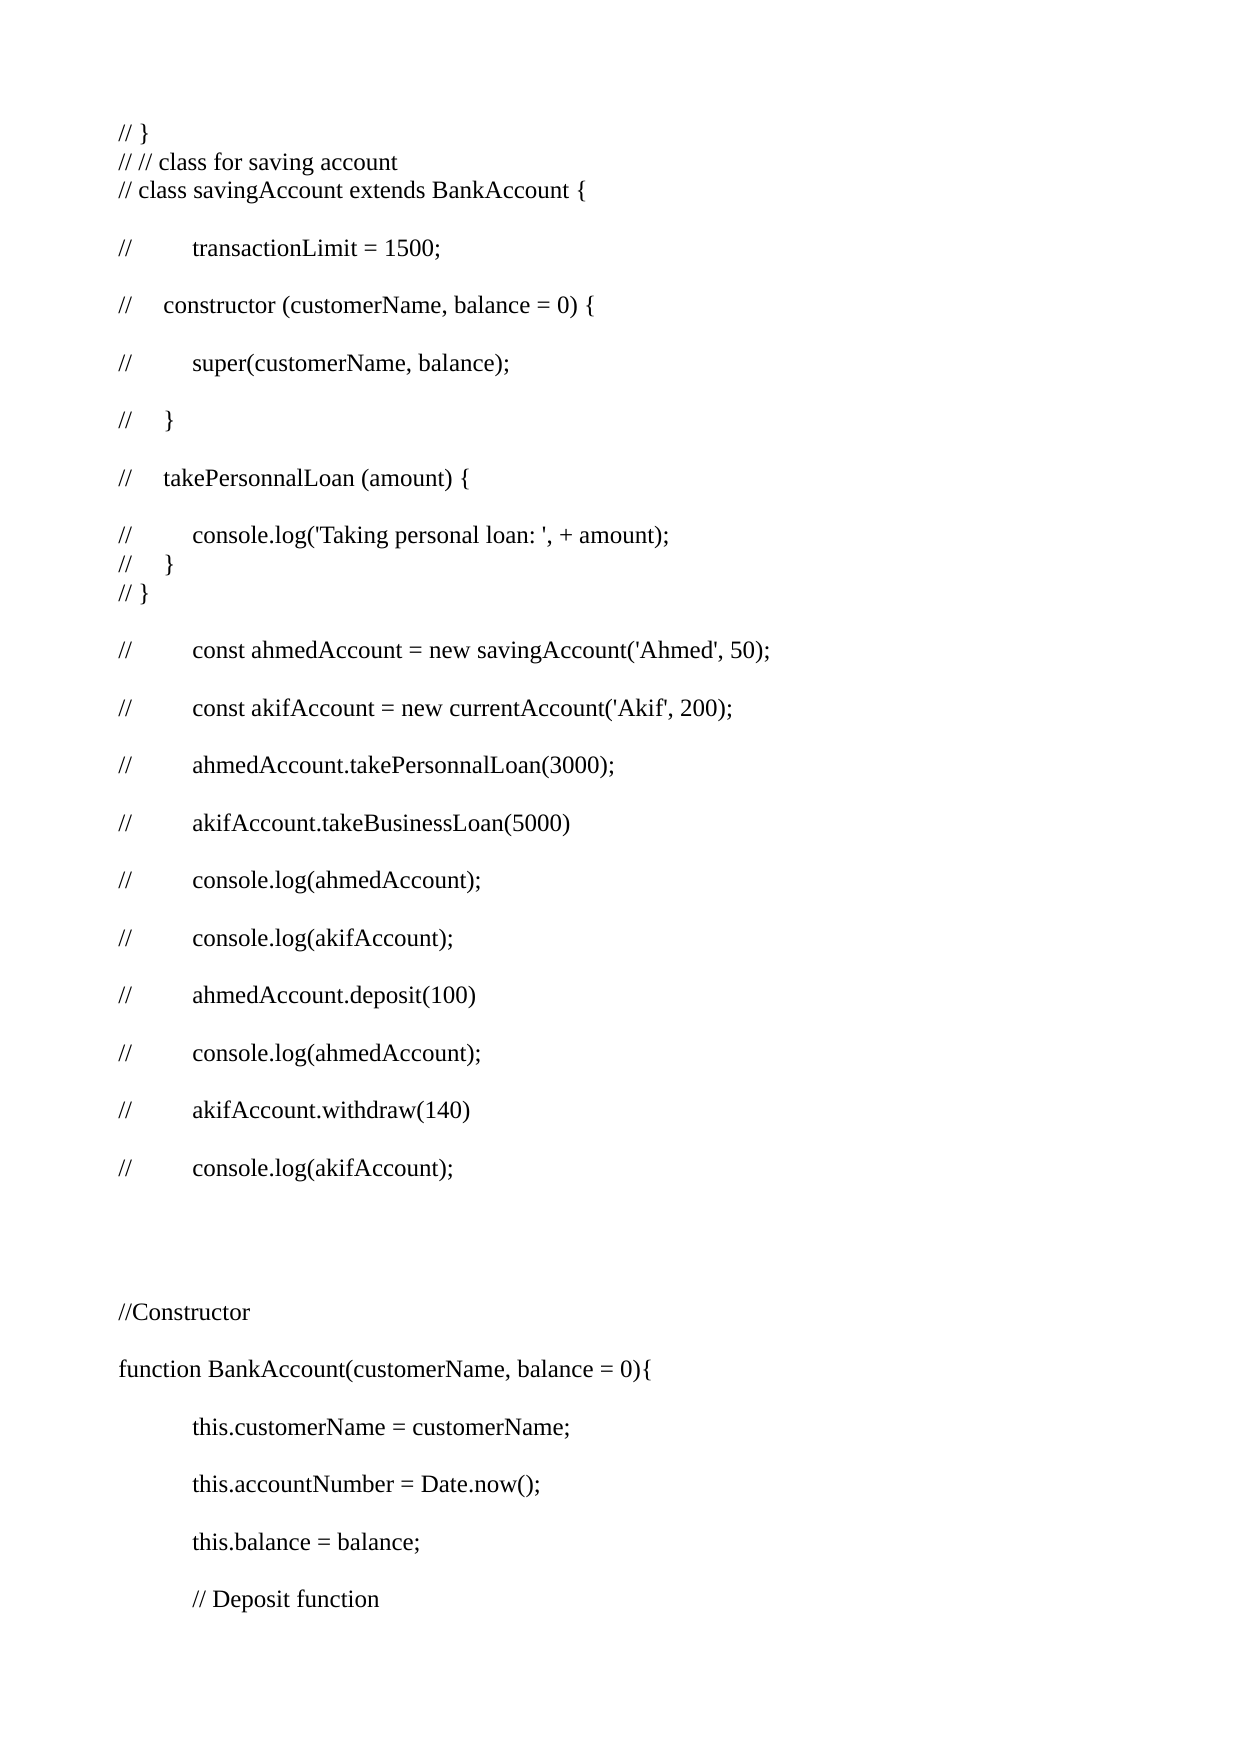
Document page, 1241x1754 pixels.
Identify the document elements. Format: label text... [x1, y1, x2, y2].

text // console.log('Taking personal loan: ', + amount); [118, 521, 1122, 549]
text // } [118, 406, 1122, 434]
text this.balance = balance; [118, 1527, 1122, 1556]
text // console.log(akifAccount); [118, 1153, 1122, 1182]
text // constructor (customerName, balance = 0) { [118, 291, 1122, 319]
text // ahmedAccount.takePersonnalLoan(3000); [118, 751, 1122, 779]
text // const ahmedAccount = new savingAccount('Ahmed', 50); [118, 636, 1122, 664]
text // // class for saving account [118, 147, 1122, 176]
text // Deposit function [118, 1584, 1122, 1613]
text // class savingAccount extends BankAccount { [118, 176, 1122, 204]
text // akifAccount.withdraw(140) [118, 1096, 1122, 1124]
text // const akifAccount = new currentAccount('Akif', 200); [118, 693, 1122, 722]
text // } [118, 118, 1122, 147]
text // akifAccount.takeBusinessLoan(5000) [118, 808, 1122, 837]
text // } [118, 549, 1122, 578]
text //Constructor [118, 1297, 1122, 1326]
text // takePersonnalLoan (amount) { [118, 463, 1122, 492]
text // console.log(ahmedAccount); [118, 866, 1122, 894]
text function BankAccount(customerName, balance = 0){ [118, 1354, 1122, 1383]
text this.customerName = customerName; [118, 1412, 1122, 1441]
text this.accountNumber = Date.now(); [118, 1469, 1122, 1498]
text // console.log(ahmedAccount); [118, 1038, 1122, 1067]
text // console.log(akifAccount); [118, 923, 1122, 952]
text // transactionLimit = 1500; [118, 233, 1122, 262]
text // } [118, 578, 1122, 607]
text // super(customerName, balance); [118, 348, 1122, 377]
text // ahmedAccount.deposit(100) [118, 981, 1122, 1009]
